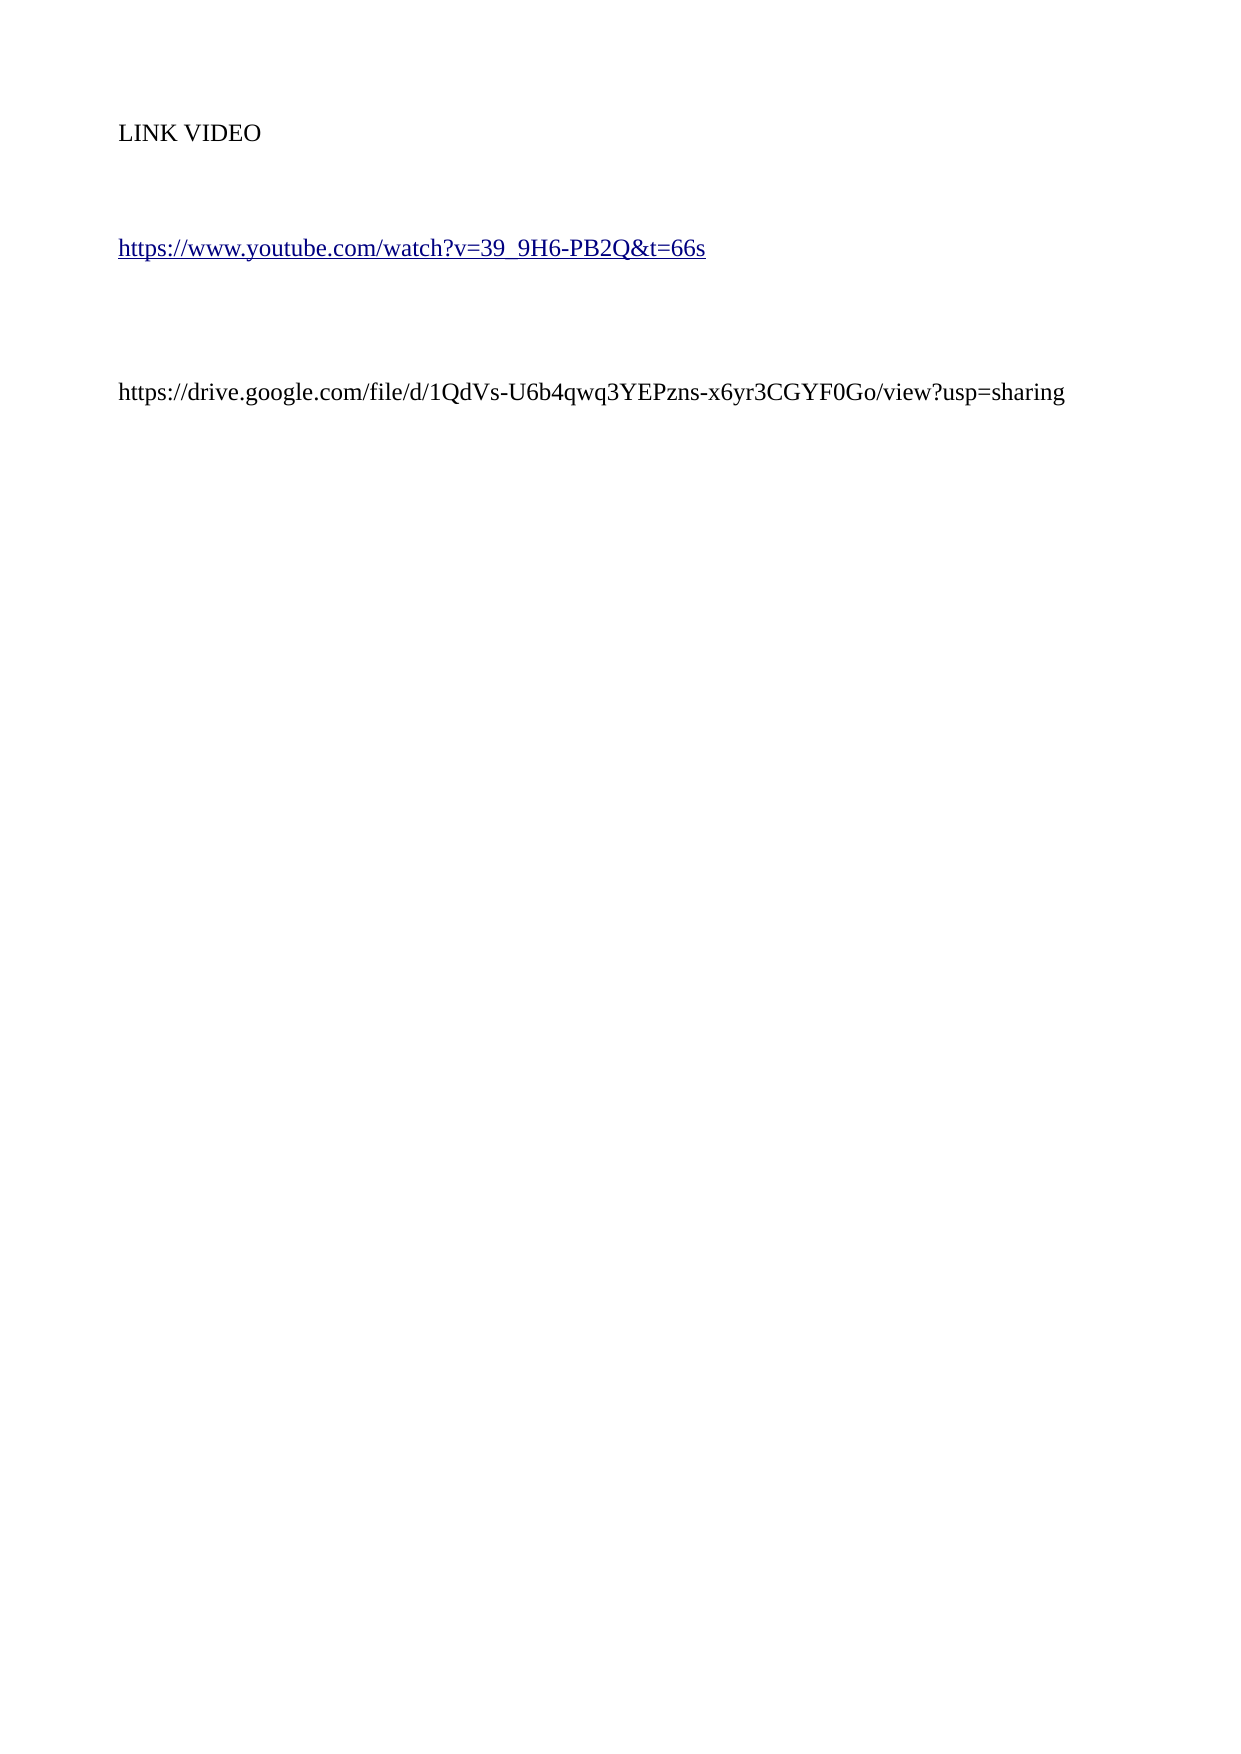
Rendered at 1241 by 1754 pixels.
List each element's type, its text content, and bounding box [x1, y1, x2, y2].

text LINK VIDEO [118, 118, 1122, 147]
text https://drive.google.com/file/d/1QdVs-U6b4qwq3YEPzns-x6yr3CGYF0Go/view?usp=sharing [118, 377, 1122, 406]
text https://www.youtube.com/watch?v=39_9H6-PB2Q&t=66s [118, 233, 1122, 262]
